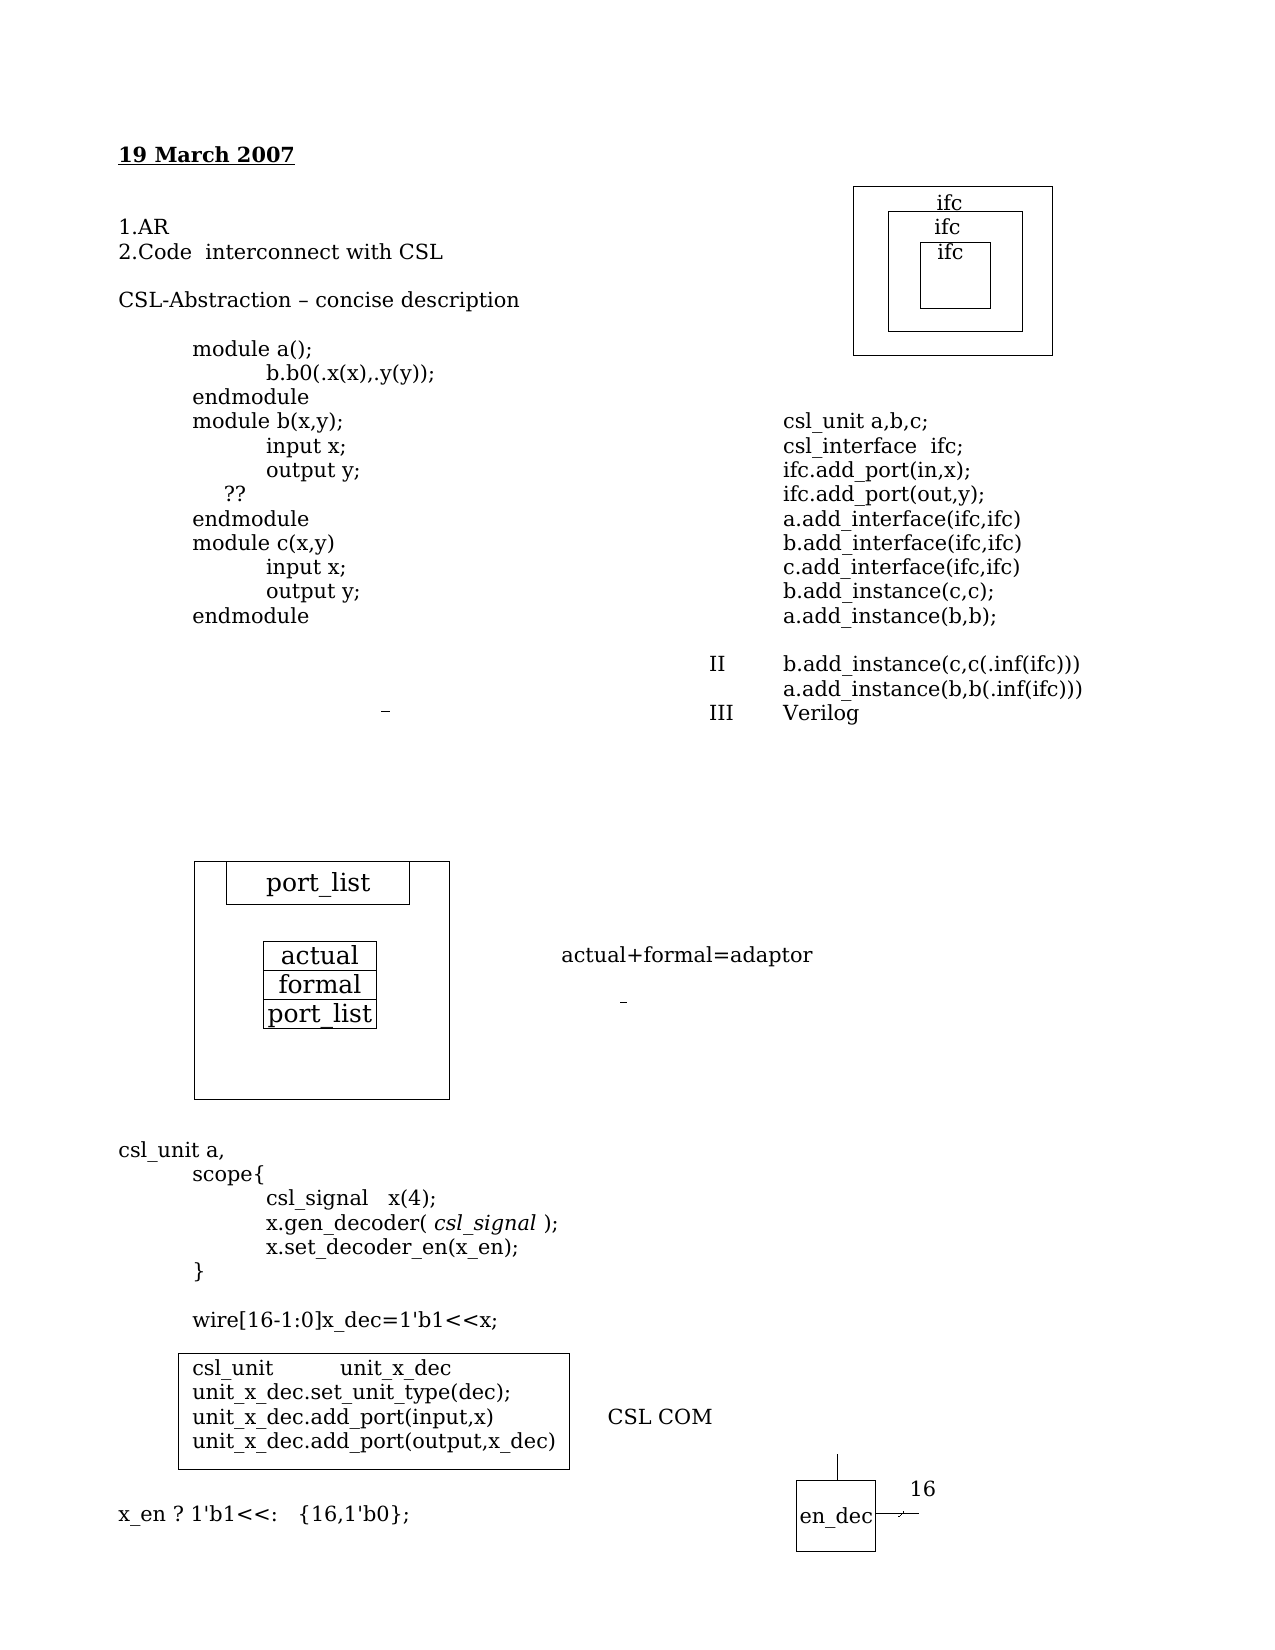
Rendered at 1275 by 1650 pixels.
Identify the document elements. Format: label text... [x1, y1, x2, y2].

text } [118, 1259, 1157, 1283]
text [118, 943, 194, 968]
text ifc [1053, 191, 1157, 215]
text II b.add_instance(c,c(.inf(ifc))) [118, 652, 1157, 677]
text 16 [838, 1477, 1157, 1502]
text ?? ifc.add_port(out,y); [118, 482, 1157, 507]
text unit_x_dec.set_unit_type(dec); [570, 1380, 1157, 1405]
text [876, 1502, 1157, 1526]
text 1.AR ifc [118, 215, 853, 240]
text output y; b.add_instance(c,c); [118, 579, 1157, 604]
text scope{ [118, 1162, 1157, 1186]
text module c(x,y) b.add_interface(ifc,ifc) [118, 531, 1157, 555]
text module a(); [118, 337, 1157, 361]
text unit_x_dec.add_port(output,x_dec) [570, 1429, 1157, 1453]
text unit_x_dec.set_unit_type(dec); [118, 1380, 178, 1405]
text csl_unit unit_x_dec [118, 1356, 178, 1380]
text unit_x_dec.add_port(input,x) CSL COM [118, 1405, 178, 1429]
text x.gen_decoder( csl_signal ); [118, 1211, 1157, 1235]
text endmodule a.add_instance(b,b); [118, 604, 1157, 628]
text III Verilog [118, 701, 1157, 725]
text module b(x,y); csl_unit a,b,c; [118, 409, 1157, 434]
text [1053, 288, 1157, 312]
text endmodule a.add_interface(ifc,ifc) [118, 507, 1157, 531]
text input x; csl_interface ifc; [118, 434, 1157, 458]
text input x; c.add_interface(ifc,ifc) [118, 555, 1157, 579]
text csl_unit a, [118, 1138, 1157, 1162]
text [118, 1477, 837, 1502]
text endmodule [118, 385, 1157, 409]
text 19 March 2007 [118, 142, 1157, 167]
text actual+formal=adaptor [450, 943, 1157, 968]
text 2.Code interconnect with CSL ifc [1053, 240, 1157, 264]
text 1.AR ifc [1053, 215, 1157, 240]
text x_en ? 1'b1<<: {16,1'b0}; [118, 1502, 796, 1526]
text csl_unit unit_x_dec [570, 1356, 1157, 1380]
text x.set_decoder_en(x_en); [118, 1235, 1157, 1259]
text wire[16-1:0]x_dec=1'b1<<x; [118, 1308, 1157, 1332]
text unit_x_dec.add_port(output,x_dec) [118, 1429, 178, 1453]
text CSL-Abstraction – concise description [118, 288, 853, 312]
text ifc [118, 191, 853, 215]
text output y; ifc.add_port(in,x); [118, 458, 1157, 482]
text b.b0(.x(x),.y(y)); [118, 361, 1157, 385]
text unit_x_dec.add_port(input,x) CSL COM [570, 1405, 1157, 1429]
text csl_signal x(4); [118, 1186, 1157, 1211]
text a.add_instance(b,b(.inf(ifc))) [118, 677, 1157, 701]
text 2.Code interconnect with CSL ifc [118, 240, 853, 264]
